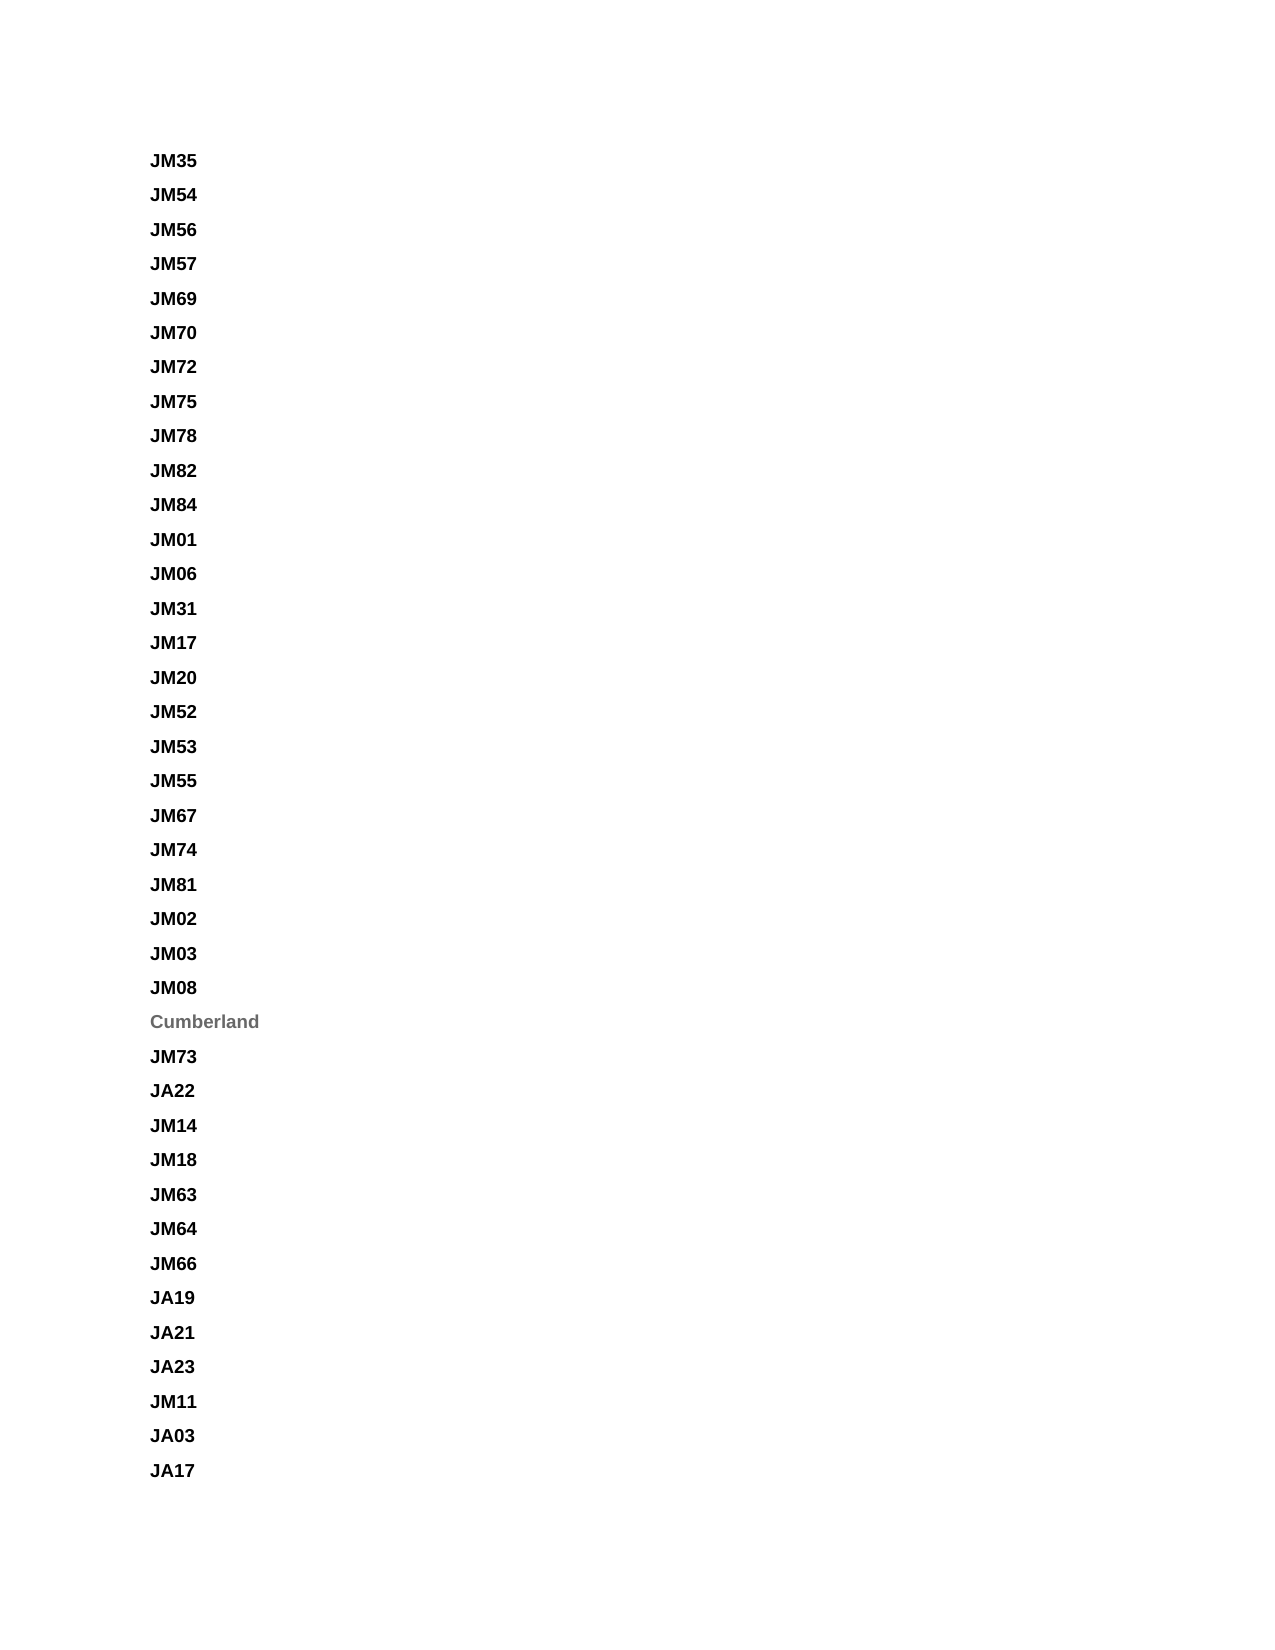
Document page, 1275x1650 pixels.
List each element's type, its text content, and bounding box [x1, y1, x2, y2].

text JM01 [150, 529, 1125, 550]
text JM81 [150, 874, 1125, 895]
text JM66 [150, 1253, 1125, 1274]
text JM55 [150, 771, 1125, 792]
text JM84 [150, 495, 1125, 516]
text JM31 [150, 598, 1125, 619]
text JM73 [150, 1046, 1125, 1067]
text JA23 [150, 1357, 1125, 1378]
text JA19 [150, 1288, 1125, 1309]
text JM06 [150, 564, 1125, 585]
text JM03 [150, 943, 1125, 964]
text JM82 [150, 460, 1125, 481]
text JM18 [150, 1150, 1125, 1171]
text JM70 [150, 322, 1125, 343]
text JM72 [150, 357, 1125, 378]
text JM17 [150, 633, 1125, 654]
text JM54 [150, 184, 1125, 205]
text JM35 [150, 150, 1125, 171]
text JA03 [150, 1426, 1125, 1447]
text JM14 [150, 1115, 1125, 1136]
text JM57 [150, 253, 1125, 274]
text JM02 [150, 908, 1125, 929]
text JM67 [150, 805, 1125, 826]
text JM11 [150, 1391, 1125, 1412]
text JM64 [150, 1219, 1125, 1240]
text Cumberland [150, 1012, 1125, 1033]
text JM78 [150, 426, 1125, 447]
text JM75 [150, 391, 1125, 412]
text JM69 [150, 288, 1125, 309]
text JA17 [150, 1460, 1125, 1481]
text JM56 [150, 219, 1125, 240]
text JM08 [150, 977, 1125, 998]
text JM52 [150, 702, 1125, 723]
text JM20 [150, 667, 1125, 688]
text JM63 [150, 1184, 1125, 1205]
text JA22 [150, 1081, 1125, 1102]
text JA21 [150, 1322, 1125, 1343]
text JM74 [150, 839, 1125, 861]
text JM53 [150, 736, 1125, 757]
